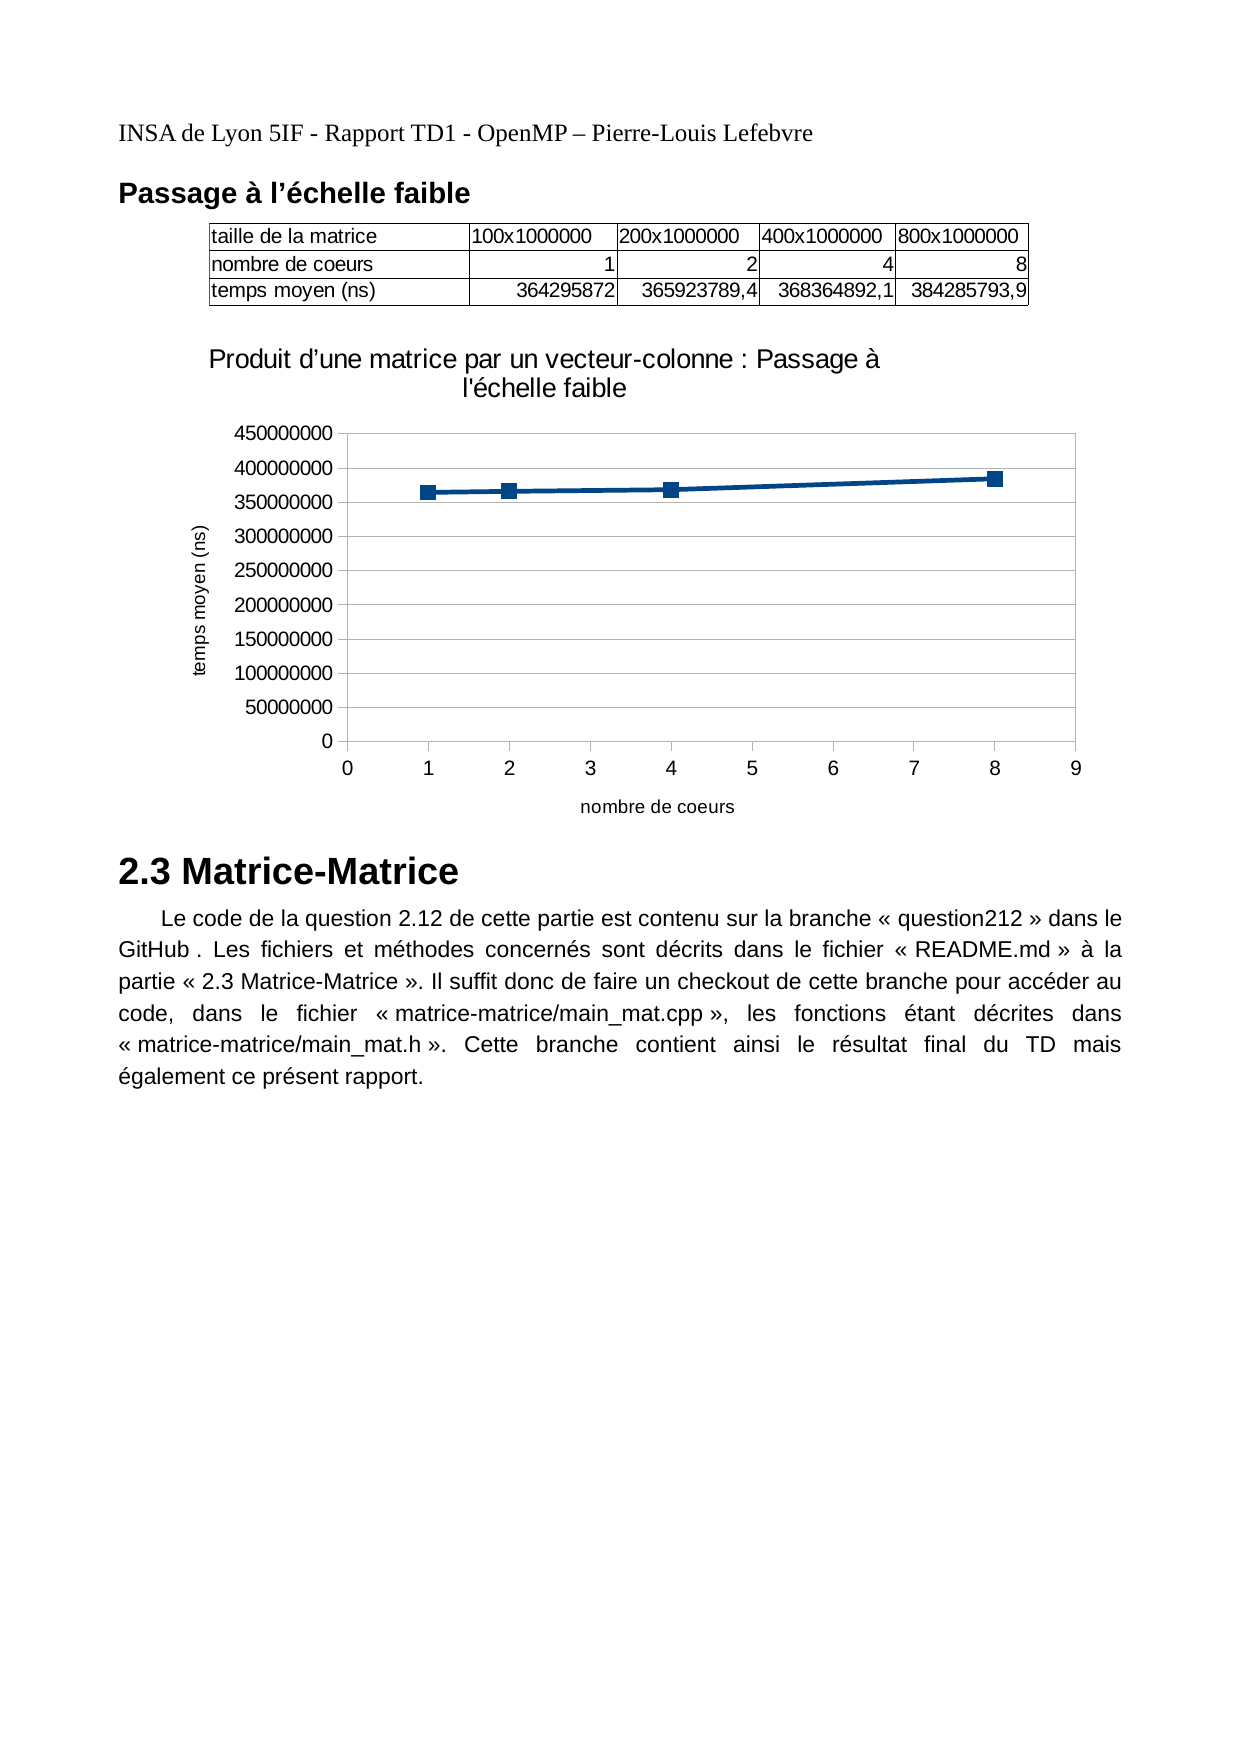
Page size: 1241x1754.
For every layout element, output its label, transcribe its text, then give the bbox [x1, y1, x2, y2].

text Le code de la question 2.12 de cette partie est contenu sur la branche « question212 » dans le GitHub . Les fichiers et méthodes concernés sont décrits dans le fichier « README.md » à la partie « 2.3 Matrice-Matrice ». Il suffit donc de faire un checkout de cette branche pour accéder au code, dans le fichier « matrice-matrice/main_mat.cpp », les fonctions étant décrites dans « matrice-matrice/main_mat.h ». Cette branche contient ainsi le résultat final du TD mais également ce présent rapport. [118, 905, 1122, 1089]
subtitle Passage à l’échelle faible [118, 176, 1122, 210]
subtitle 2.3 Matrice-Matrice [118, 329, 1122, 892]
